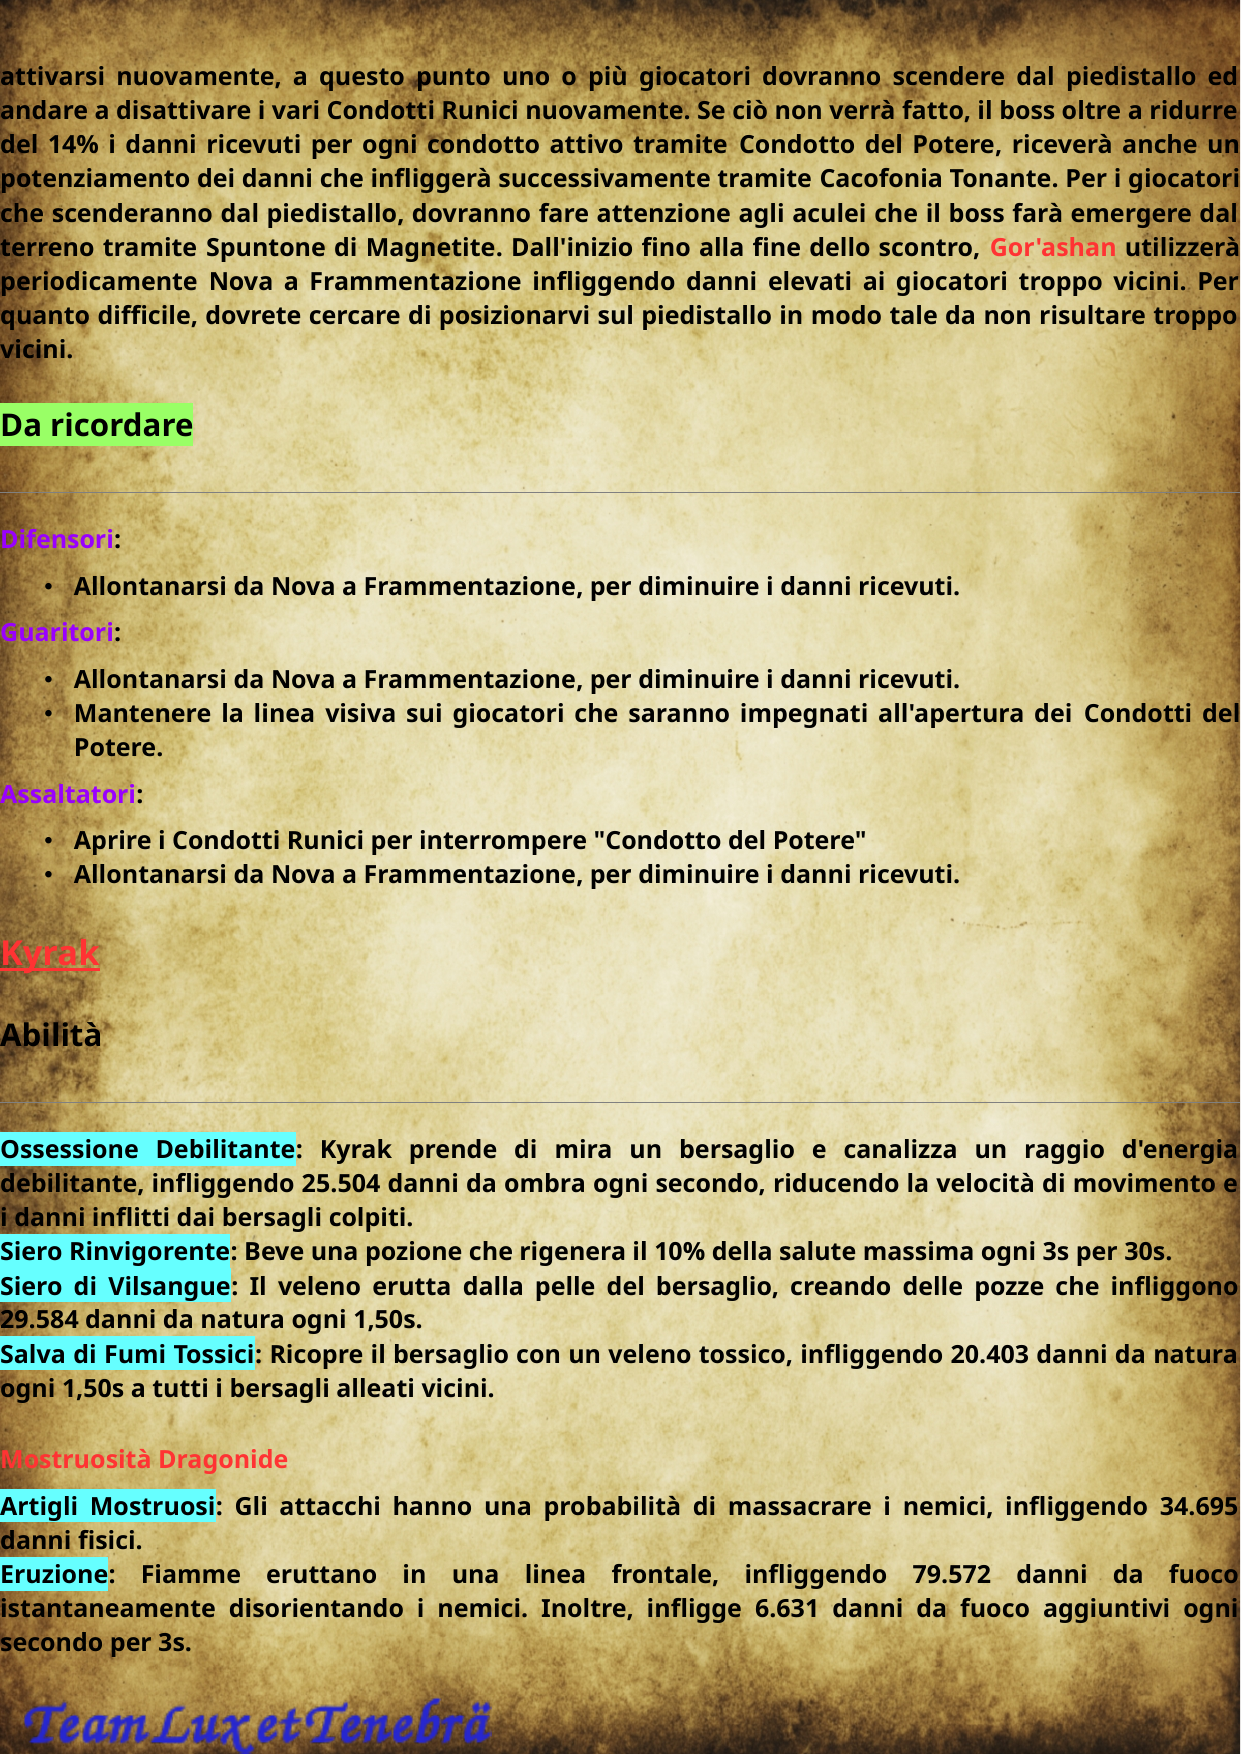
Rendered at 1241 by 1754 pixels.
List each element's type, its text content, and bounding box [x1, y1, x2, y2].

text Ossessione Debilitante: Kyrak prende di mira un bersaglio e canalizza un raggio d'energia debilitante, infliggendo 25.504 danni da ombra ogni secondo, riducendo la velocità di movimento e i danni inflitti dai bersagli colpiti. [0, 1132, 1240, 1234]
picture [0, 493, 1241, 1102]
text Artigli Mostruosi: Gli attacchi hanno una probabilità di massacrare i nemici, infliggendo 34.695 danni fisici. [0, 1488, 1240, 1557]
text Siero Rinvigorente: Beve una pozione che rigenera il 10% della salute massima ogni 3s per 30s. [0, 1234, 1240, 1268]
subtitle Mostruosità Dragonide [0, 1442, 1240, 1476]
list Allontanarsi da Nova a Frammentazione, per diminuire i danni ricevuti. [44, 857, 1240, 891]
subtitle Abilità [0, 1013, 1240, 1056]
list Aprire i Condotti Runici per interrompere "Condotto del Potere" [44, 823, 1240, 857]
subtitle Kyrak [0, 928, 1240, 975]
list Allontanarsi da Nova a Frammentazione, per diminuire i danni ricevuti. [44, 568, 1240, 603]
text Eruzione: Fiamme eruttano in una linea frontale, infliggendo 79.572 danni da fuoco istantaneamente disorientando i nemici. Inoltre, infligge 6.631 danni da fuoco aggiuntivi ogni secondo per 3s. [0, 1557, 1240, 1659]
text Guaritori: [0, 615, 1240, 649]
text Assaltatori: [0, 776, 1240, 810]
picture [0, 1103, 1241, 1754]
picture [0, 0, 1241, 492]
text Difensori: [0, 522, 1240, 556]
text attivarsi nuovamente, a questo punto uno o più giocatori dovranno scendere dal piedistallo ed andare a disattivare i vari Condotti Runici nuovamente. Se ciò non verrà fatto, il boss oltre a ridurre del 14% i danni ricevuti per ogni condotto attivo tramite Condotto del Potere, riceverà anche un potenziamento dei danni che infliggerà successivamente tramite Cacofonia Tonante. Per i giocatori che scenderanno dal piedistallo, dovranno fare attenzione agli aculei che il boss farà emergere dal terreno tramite Spuntone di Magnetite. Dall'inizio fino alla fine dello scontro, Gor'ashan utilizzerà periodicamente Nova a Frammentazione infliggendo danni elevati ai giocatori troppo vicini. Per quanto difficile, dovrete cercare di posizionarvi sul piedistallo in modo tale da non risultare troppo vicini. [0, 59, 1240, 366]
list Allontanarsi da Nova a Frammentazione, per diminuire i danni ricevuti. [44, 662, 1240, 696]
text Siero di Vilsangue: Il veleno erutta dalla pelle del bersaglio, creando delle pozze che infliggono 29.584 danni da natura ogni 1,50s. [0, 1268, 1240, 1336]
text Salva di Fumi Tossici: Ricopre il bersaglio con un veleno tossico, infliggendo 20.403 danni da natura ogni 1,50s a tutti i bersagli alleati vicini. [0, 1336, 1240, 1404]
subtitle Da ricordare [0, 403, 1240, 446]
list Mantenere la linea visiva sui giocatori che saranno impegnati all'apertura dei Condotti del Potere. [44, 696, 1240, 764]
